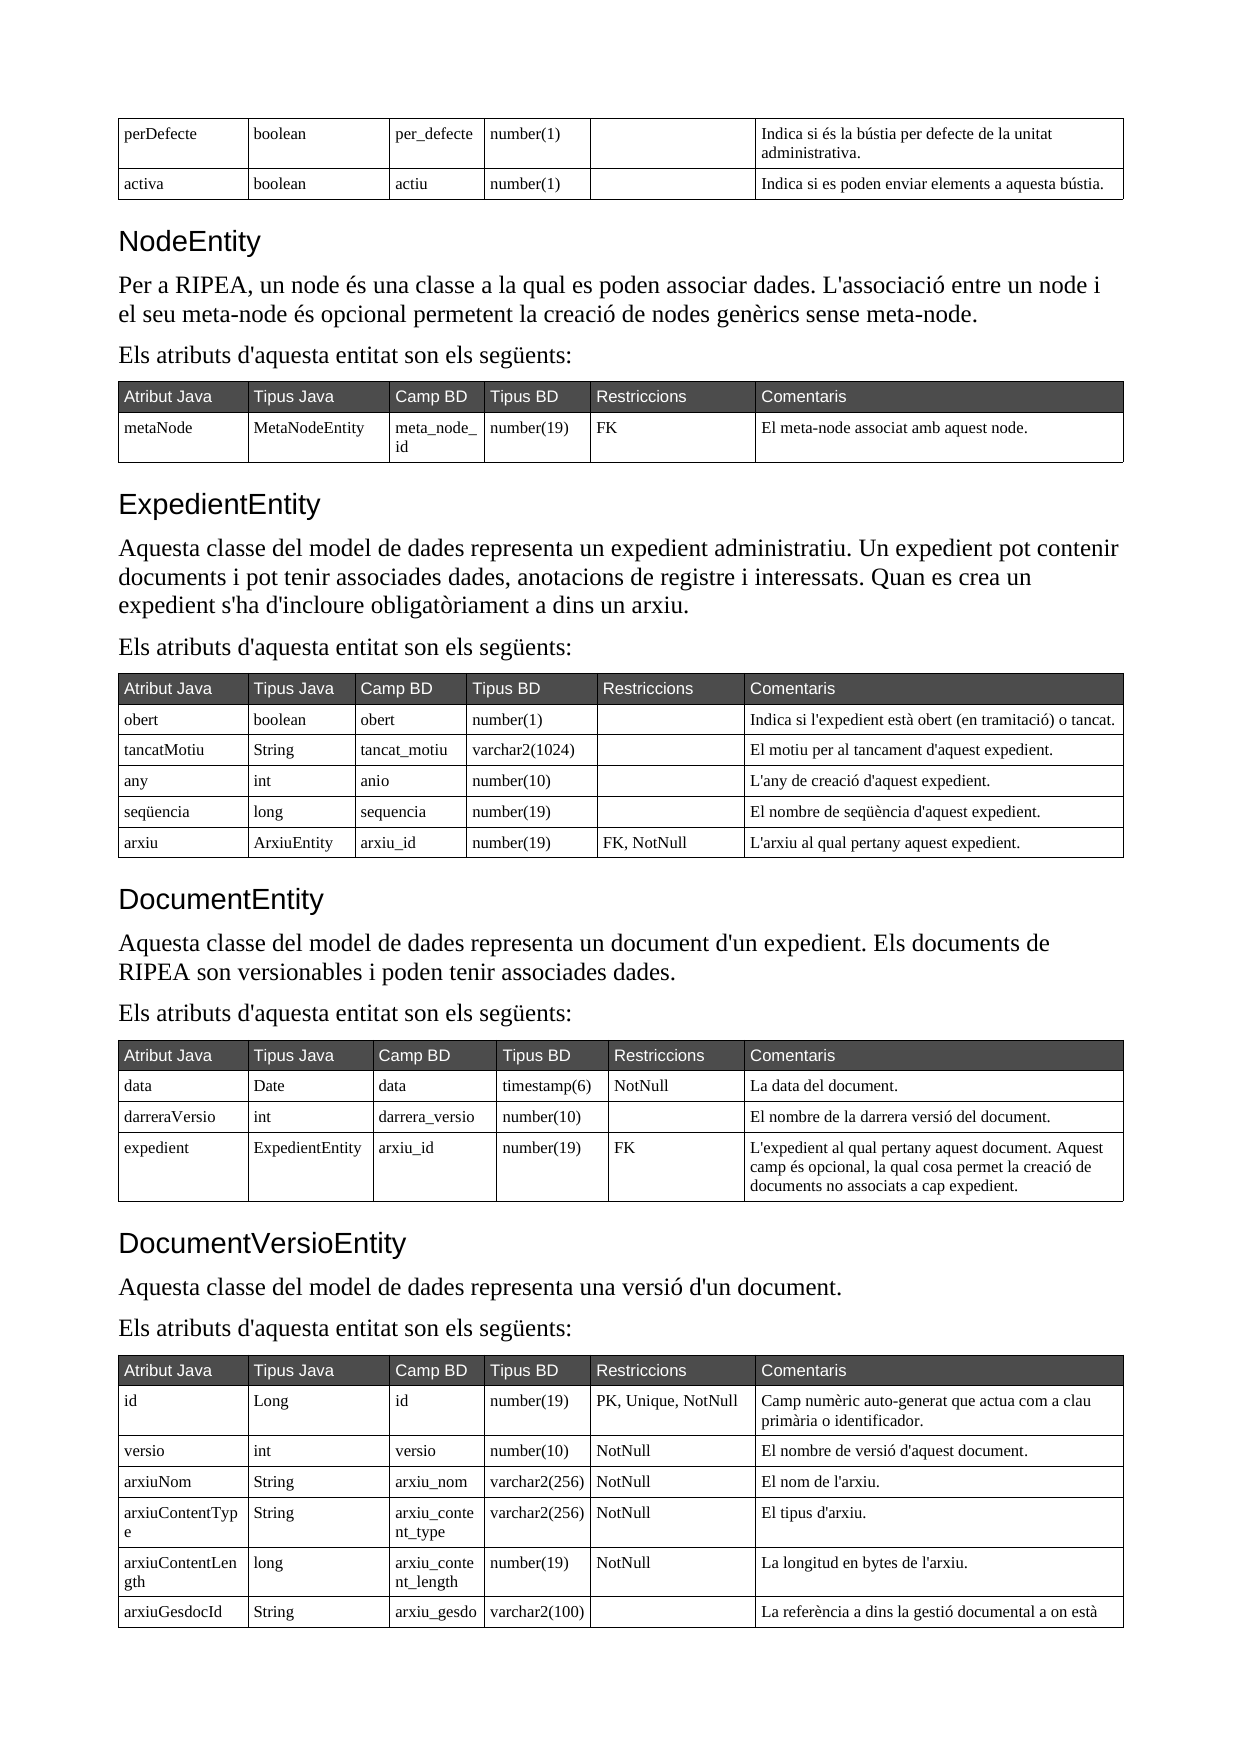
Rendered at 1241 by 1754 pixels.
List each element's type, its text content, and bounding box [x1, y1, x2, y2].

table_cell La referència a dins la gestió documental a on està [756, 1597, 1123, 1627]
table_cell expedient [119, 1133, 248, 1201]
subtitle DocumentVersioEntity [118, 1226, 1122, 1259]
table_cell El nombre de la darrera versió del document. [745, 1102, 1123, 1132]
table_cell id [119, 1386, 248, 1435]
table_cell versio [390, 1436, 484, 1466]
table_cell number(19) [485, 413, 590, 462]
table_cell El tipus d'arxiu. [756, 1498, 1123, 1547]
table_cell boolean [249, 705, 355, 734]
table_cell obert [356, 705, 466, 734]
text Aquesta classe del model de dades representa un expedient administratiu. Un expedient pot contenir documents i pot tenir associades dades, anotacions de registre i interessats. Quan es crea un expedient s'ha d'incloure obligatòriament a dins un arxiu. [118, 533, 1122, 619]
table_header Tipus Java [249, 674, 355, 704]
table_cell NotNull [609, 1071, 744, 1101]
table_cell number(10) [497, 1102, 608, 1132]
table_header Camp BD [390, 1356, 484, 1385]
table_cell tancatMotiu [119, 735, 248, 765]
table_cell darrera_versio [374, 1102, 496, 1132]
table_header Restriccions [609, 1041, 744, 1070]
table_cell String [249, 1597, 389, 1627]
table_cell arxiu_content_length [390, 1548, 484, 1596]
table_cell actiu [390, 169, 484, 199]
table_header Comentaris [756, 382, 1123, 412]
table_header Restriccions [598, 674, 744, 704]
table_cell [591, 169, 755, 199]
table_cell arxiu_gesdo [390, 1597, 484, 1627]
table_header Camp BD [390, 382, 484, 412]
table_cell PK, Unique, NotNull [591, 1386, 755, 1435]
table_cell [609, 1102, 744, 1132]
table_cell tancat_motiu [356, 735, 466, 765]
table_cell String [249, 1467, 389, 1497]
table_cell [598, 705, 744, 734]
table_cell NotNull [591, 1436, 755, 1466]
table_header Atribut Java [119, 382, 248, 412]
table_cell String [249, 1498, 389, 1547]
table_cell [598, 797, 744, 827]
table_cell perDefecte [119, 119, 248, 168]
table_cell El meta-node associat amb aquest node. [756, 413, 1123, 462]
table_cell arxiu_nom [390, 1467, 484, 1497]
table_cell L'any de creació d'aquest expedient. [745, 766, 1123, 796]
table_cell any [119, 766, 248, 796]
table_cell number(10) [485, 1436, 590, 1466]
table_cell [598, 735, 744, 765]
table_cell number(1) [467, 705, 597, 734]
table_cell arxiuNom [119, 1467, 248, 1497]
table_cell long [249, 1548, 389, 1596]
table_cell per_defecte [390, 119, 484, 168]
subtitle NodeEntity [118, 224, 1122, 257]
table_cell La longitud en bytes de l'arxiu. [756, 1548, 1123, 1596]
subtitle DocumentEntity [118, 882, 1122, 916]
table_header Tipus Java [249, 1356, 389, 1385]
table_cell varchar2(100) [485, 1597, 590, 1627]
table_header Camp BD [374, 1041, 496, 1070]
table_cell seqüencia [119, 797, 248, 827]
table_header Tipus Java [249, 382, 389, 412]
table_cell La data del document. [745, 1071, 1123, 1101]
table_cell anio [356, 766, 466, 796]
table_cell int [249, 1102, 373, 1132]
table_header Restriccions [591, 382, 755, 412]
table_cell boolean [249, 169, 389, 199]
table_header Atribut Java [119, 1356, 248, 1385]
table_cell El nombre de versió d'aquest document. [756, 1436, 1123, 1466]
table_cell Long [249, 1386, 389, 1435]
table_cell El nom de l'arxiu. [756, 1467, 1123, 1497]
table_cell [598, 766, 744, 796]
table_cell FK [609, 1133, 744, 1201]
text Per a RIPEA, un node és una classe a la qual es poden associar dades. L'associació entre un node i el seu meta-node és opcional permetent la creació de nodes genèrics sense meta-node. [118, 270, 1122, 327]
text Els atributs d'aquesta entitat son els següents: [118, 998, 1122, 1027]
table_cell number(1) [485, 169, 590, 199]
table_cell MetaNodeEntity [249, 413, 389, 462]
table_header Comentaris [756, 1356, 1123, 1385]
text Els atributs d'aquesta entitat son els següents: [118, 632, 1122, 660]
table_cell number(19) [467, 828, 597, 857]
table_cell NotNull [591, 1467, 755, 1497]
table_cell FK [591, 413, 755, 462]
table_cell number(1) [485, 119, 590, 168]
table_cell int [249, 766, 355, 796]
table_cell metaNode [119, 413, 248, 462]
table_cell [591, 119, 755, 168]
table_header Comentaris [745, 674, 1123, 704]
table_header Atribut Java [119, 1041, 248, 1070]
text Aquesta classe del model de dades representa un document d'un expedient. Els documents de RIPEA son versionables i poden tenir associades dades. [118, 928, 1122, 986]
table_cell arxiu_content_type [390, 1498, 484, 1547]
table_cell L'expedient al qual pertany aquest document. Aquest camp és opcional, la qual cosa permet la creació de documents no associats a cap expedient. [745, 1133, 1123, 1201]
table_cell number(19) [467, 797, 597, 827]
table_cell arxiuContentType [119, 1498, 248, 1547]
table_header Comentaris [745, 1041, 1123, 1070]
table_cell String [249, 735, 355, 765]
table_cell activa [119, 169, 248, 199]
table_header Camp BD [356, 674, 466, 704]
table_cell sequencia [356, 797, 466, 827]
table_cell [591, 1597, 755, 1627]
table_cell ArxiuEntity [249, 828, 355, 857]
table_cell NotNull [591, 1548, 755, 1596]
table_cell El motiu per al tancament d'aquest expedient. [745, 735, 1123, 765]
table_cell id [390, 1386, 484, 1435]
table_cell data [119, 1071, 248, 1101]
table_cell arxiu_id [374, 1133, 496, 1201]
table_cell number(19) [485, 1386, 590, 1435]
table_cell arxiuContentLength [119, 1548, 248, 1596]
table_cell number(10) [467, 766, 597, 796]
subtitle ExpedientEntity [118, 487, 1122, 520]
table_header Tipus BD [485, 382, 590, 412]
table_header Tipus BD [467, 674, 597, 704]
table_cell NotNull [591, 1498, 755, 1547]
table_header Atribut Java [119, 674, 248, 704]
table_header Restriccions [591, 1356, 755, 1385]
table_cell long [249, 797, 355, 827]
table_cell number(19) [497, 1133, 608, 1201]
table_cell L'arxiu al qual pertany aquest expedient. [745, 828, 1123, 857]
table_cell varchar2(256) [485, 1467, 590, 1497]
table_cell boolean [249, 119, 389, 168]
table_cell int [249, 1436, 389, 1466]
table_cell varchar2(256) [485, 1498, 590, 1547]
table_cell arxiu_id [356, 828, 466, 857]
table_cell data [374, 1071, 496, 1101]
table_cell FK, NotNull [598, 828, 744, 857]
table_cell darreraVersio [119, 1102, 248, 1132]
table_cell versio [119, 1436, 248, 1466]
table_header Tipus BD [485, 1356, 590, 1385]
table_header Tipus BD [497, 1041, 608, 1070]
text Els atributs d'aquesta entitat son els següents: [118, 1313, 1122, 1342]
table_cell obert [119, 705, 248, 734]
table_cell number(19) [485, 1548, 590, 1596]
table_cell El nombre de seqüència d'aquest expedient. [745, 797, 1123, 827]
table_cell Indica si és la bústia per defecte de la unitat administrativa. [756, 119, 1123, 168]
table_cell meta_node_id [390, 413, 484, 462]
table_cell arxiu [119, 828, 248, 857]
text Els atributs d'aquesta entitat son els següents: [118, 340, 1122, 369]
table_cell ExpedientEntity [249, 1133, 373, 1201]
table_cell Camp numèric auto-generat que actua com a clau primària o identificador. [756, 1386, 1123, 1435]
table_cell Indica si es poden enviar elements a aquesta bústia. [756, 169, 1123, 199]
table_cell varchar2(1024) [467, 735, 597, 765]
table_cell timestamp(6) [497, 1071, 608, 1101]
table_cell arxiuGesdocId [119, 1597, 248, 1627]
table_header Tipus Java [249, 1041, 373, 1070]
table_cell Indica si l'expedient està obert (en tramitació) o tancat. [745, 705, 1123, 734]
table_cell Date [249, 1071, 373, 1101]
text Aquesta classe del model de dades representa una versió d'un document. [118, 1272, 1122, 1301]
